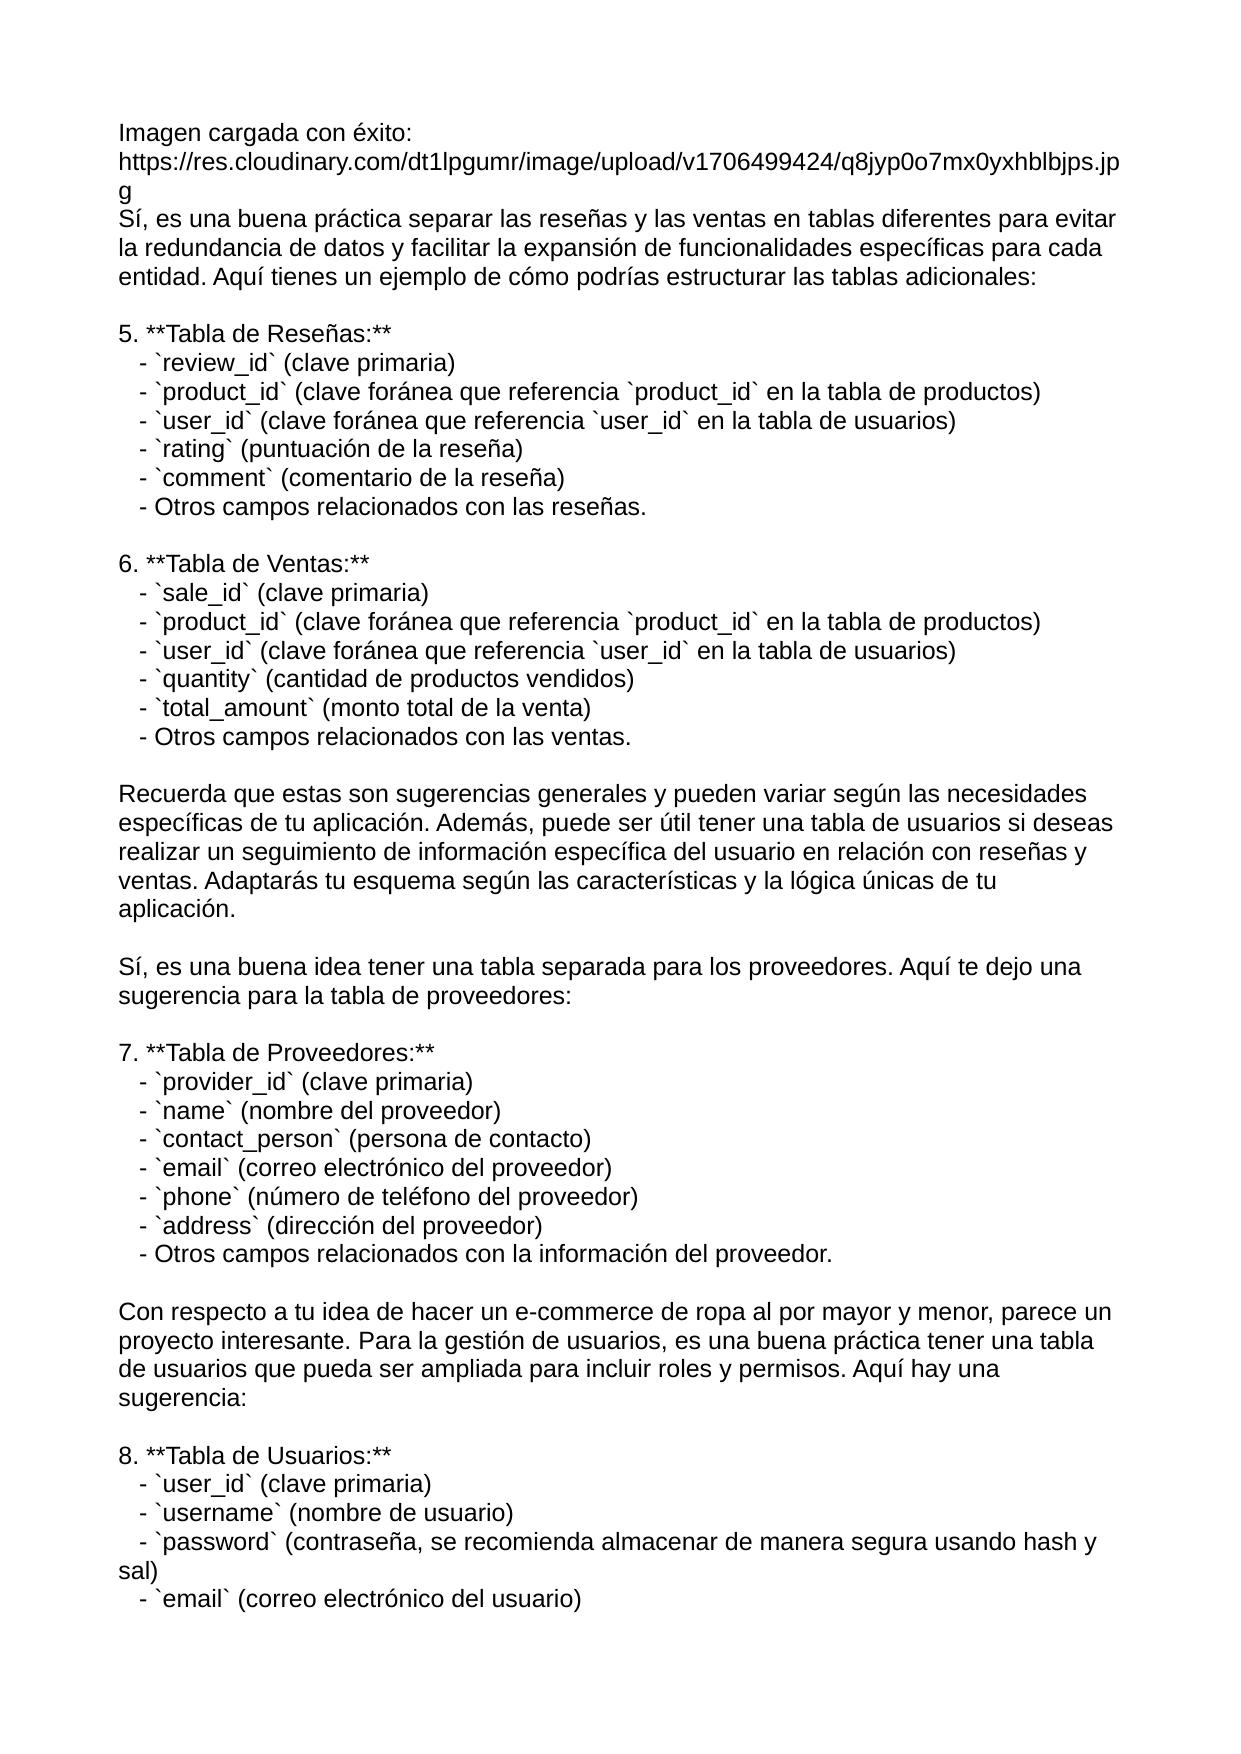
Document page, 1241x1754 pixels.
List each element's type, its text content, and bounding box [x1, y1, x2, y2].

text - `user_id` (clave foránea que referencia `user_id` en la tabla de usuarios) [118, 406, 1122, 434]
text 6. **Tabla de Ventas:** [118, 549, 1122, 578]
text Imagen cargada con éxito: https://res.cloudinary.com/dt1lpgumr/image/upload/v1706499424/q8jyp0o7mx0yxhblbjps.jpg [118, 118, 1122, 204]
text - `email` (correo electrónico del usuario) [118, 1584, 1122, 1613]
text - Otros campos relacionados con la información del proveedor. [118, 1239, 1122, 1268]
text Con respecto a tu idea de hacer un e-commerce de ropa al por mayor y menor, parece un proyecto interesante. Para la gestión de usuarios, es una buena práctica tener una tabla de usuarios que pueda ser ampliada para incluir roles y permisos. Aquí hay una sugerencia: [118, 1297, 1122, 1412]
text - `contact_person` (persona de contacto) [118, 1124, 1122, 1153]
text - `email` (correo electrónico del proveedor) [118, 1153, 1122, 1182]
text - Otros campos relacionados con las reseñas. [118, 492, 1122, 521]
text - `provider_id` (clave primaria) [118, 1067, 1122, 1096]
text - `rating` (puntuación de la reseña) [118, 434, 1122, 463]
text - Otros campos relacionados con las ventas. [118, 722, 1122, 751]
text Sí, es una buena idea tener una tabla separada para los proveedores. Aquí te dejo una sugerencia para la tabla de proveedores: [118, 952, 1122, 1009]
text - `address` (dirección del proveedor) [118, 1211, 1122, 1239]
text 8. **Tabla de Usuarios:** [118, 1441, 1122, 1469]
text - `sale_id` (clave primaria) [118, 578, 1122, 607]
text - `phone` (número de teléfono del proveedor) [118, 1182, 1122, 1211]
text - `user_id` (clave primaria) [118, 1469, 1122, 1498]
text - `total_amount` (monto total de la venta) [118, 693, 1122, 722]
text - `name` (nombre del proveedor) [118, 1096, 1122, 1124]
text Sí, es una buena práctica separar las reseñas y las ventas en tablas diferentes para evitar la redundancia de datos y facilitar la expansión de funcionalidades específicas para cada entidad. Aquí tienes un ejemplo de cómo podrías estructurar las tablas adicionales: [118, 204, 1122, 291]
text - `quantity` (cantidad de productos vendidos) [118, 664, 1122, 693]
text - `user_id` (clave foránea que referencia `user_id` en la tabla de usuarios) [118, 636, 1122, 664]
text - `product_id` (clave foránea que referencia `product_id` en la tabla de productos) [118, 377, 1122, 406]
text 5. **Tabla de Reseñas:** [118, 319, 1122, 348]
text - `password` (contraseña, se recomienda almacenar de manera segura usando hash y sal) [118, 1527, 1122, 1584]
text - `username` (nombre de usuario) [118, 1498, 1122, 1527]
text - `comment` (comentario de la reseña) [118, 463, 1122, 492]
text 7. **Tabla de Proveedores:** [118, 1038, 1122, 1067]
text - `review_id` (clave primaria) [118, 348, 1122, 377]
text - `product_id` (clave foránea que referencia `product_id` en la tabla de productos) [118, 607, 1122, 636]
text Recuerda que estas son sugerencias generales y pueden variar según las necesidades específicas de tu aplicación. Además, puede ser útil tener una tabla de usuarios si deseas realizar un seguimiento de información específica del usuario en relación con reseñas y ventas. Adaptarás tu esquema según las características y la lógica únicas de tu aplicación. [118, 779, 1122, 923]
